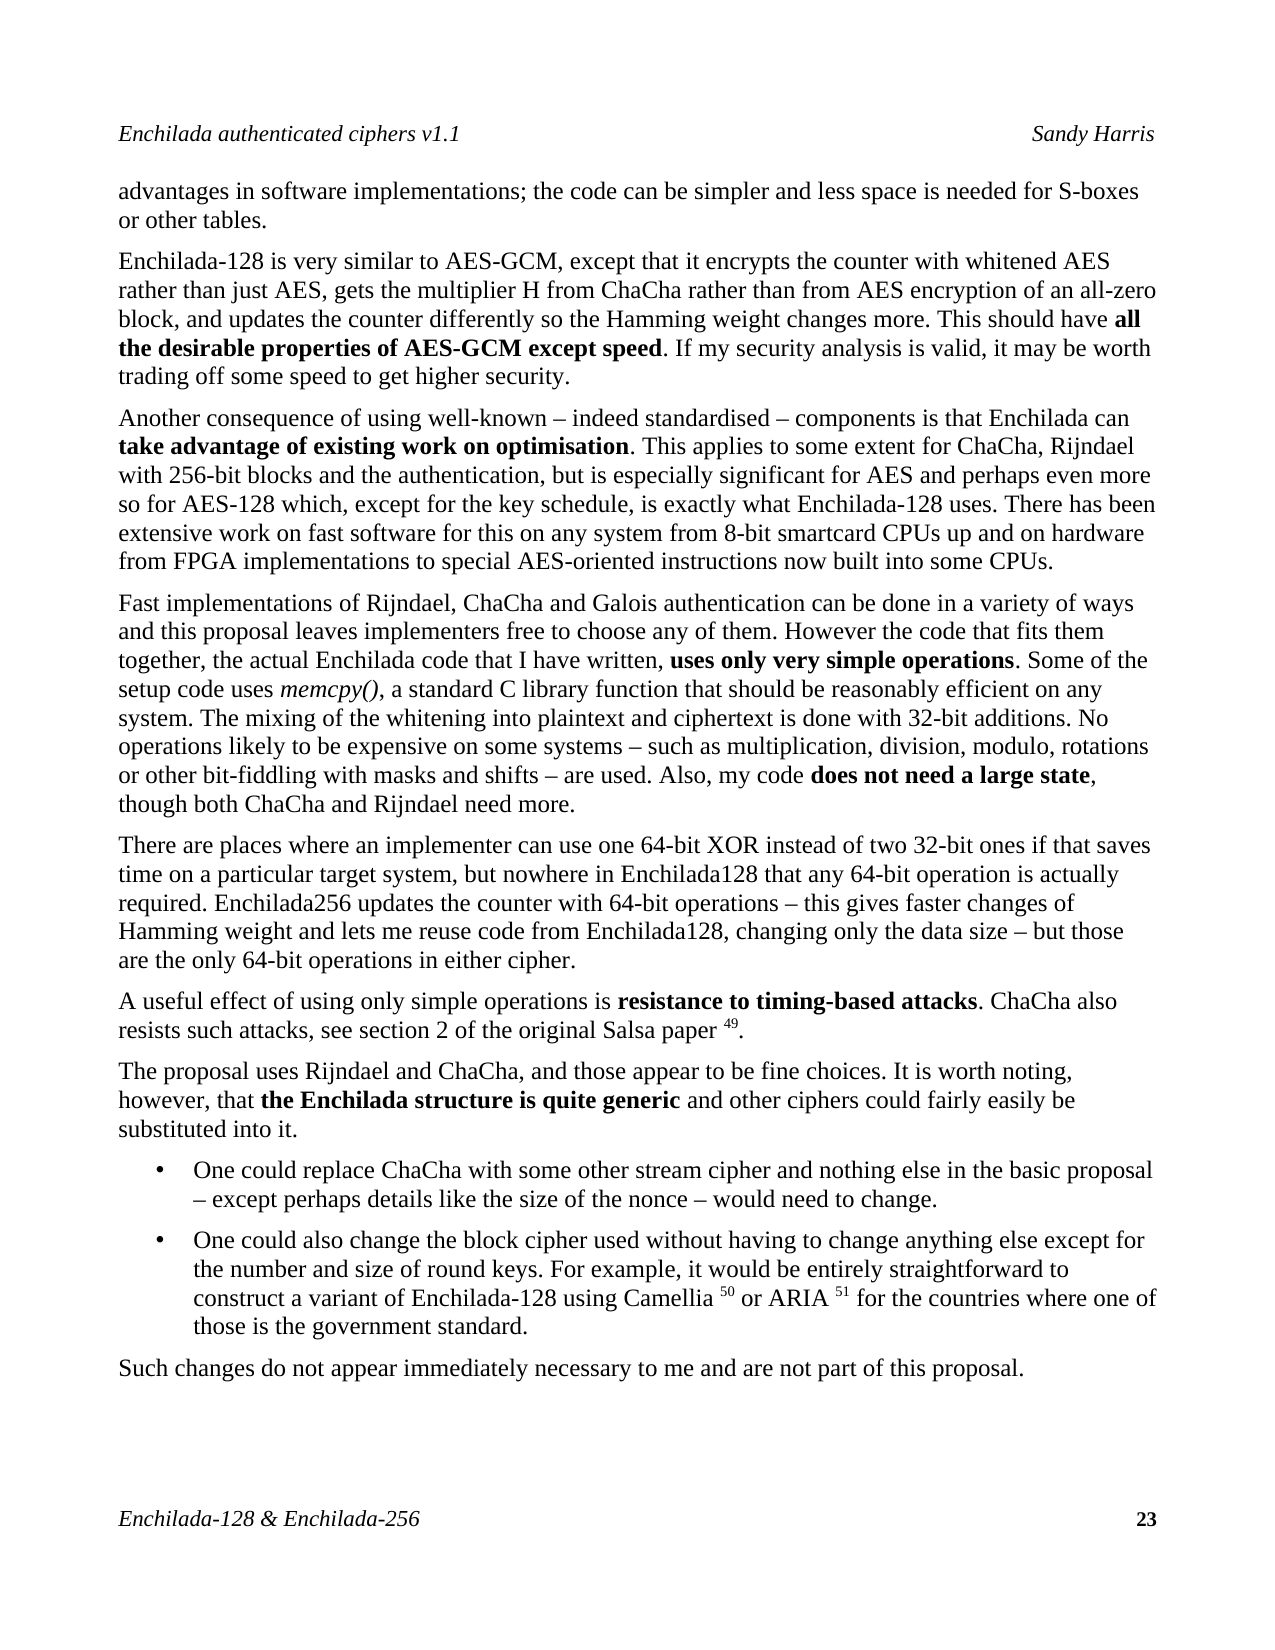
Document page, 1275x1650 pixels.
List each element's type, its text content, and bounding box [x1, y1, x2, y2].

text The proposal uses Rijndael and ChaCha, and those appear to be fine choices. It is worth noting, however, that the Enchilada structure is quite generic and other ciphers could fairly easily be substituted into it. [118, 1056, 1157, 1143]
text Fast implementations of Rijndael, ChaCha and Galois authentication can be done in a variety of ways and this proposal leaves implementers free to choose any of them. However the code that fits them together, the actual Enchilada code that I have written, uses only very simple operations. Some of the setup code uses memcpy(), a standard C library function that should be reasonably efficient on any system. The mixing of the whitening into plaintext and ciphertext is done with 32-bit additions. No operations likely to be expensive on some systems – such as multiplication, division, modulo, rotations or other bit-fiddling with masks and shifts – are used. Also, my code does not need a large state, though both ChaCha and Rijndael need more. [118, 588, 1157, 818]
text Enchilada-128 is very similar to AES-GCM, except that it encrypts the counter with whitened AES rather than just AES, gets the multiplier H from ChaCha rather than from AES encryption of an all-zero block, and updates the counter differently so the Hamming weight changes more. This should have all the desirable properties of AES-GCM except speed. If my security analysis is valid, it may be worth trading off some speed to get higher security. [118, 246, 1157, 390]
list One could also change the block cipher used without having to change anything else except for the number and size of round keys. For example, it would be entirely straightforward to construct a variant of Enchilada-128 using Camellia or ARIA for the countries where one of those is the government standard. [156, 1225, 1157, 1340]
text Another consequence of using well-known – indeed standardised – components is that Enchilada can take advantage of existing work on optimisation. This applies to some extent for ChaCha, Rijndael with 256-bit blocks and the authentication, but is especially significant for AES and perhaps even more so for AES-128 which, except for the key schedule, is exactly what Enchilada-128 uses. There has been extensive work on fast software for this on any system from 8-bit smartcard CPUs up and on hardware from FPGA implementations to special AES-oriented instructions now built into some CPUs. [118, 403, 1157, 575]
text Such changes do not appear immediately necessary to me and are not part of this proposal. [118, 1353, 1157, 1381]
list One could replace ChaCha with some other stream cipher and nothing else in the basic proposal – except perhaps details like the size of the nonce – would need to change. [156, 1155, 1157, 1213]
text A useful effect of using only simple operations is resistance to timing-based attacks. ChaCha also resists such attacks, see section 2 of the original Salsa paper . [118, 986, 1157, 1044]
text There are places where an implementer can use one 64-bit XOR instead of two 32-bit ones if that saves time on a particular target system, but nowhere in Enchilada128 that any 64-bit operation is actually required. Enchilada256 updates the counter with 64-bit operations – this gives faster changes of Hamming weight and lets me reuse code from Enchilada128, changing only the data size – but those are the only 64-bit operations in either cipher. [118, 830, 1157, 974]
text advantages in software implementations; the code can be simpler and less space is needed for S-boxes or other tables. [118, 176, 1157, 234]
